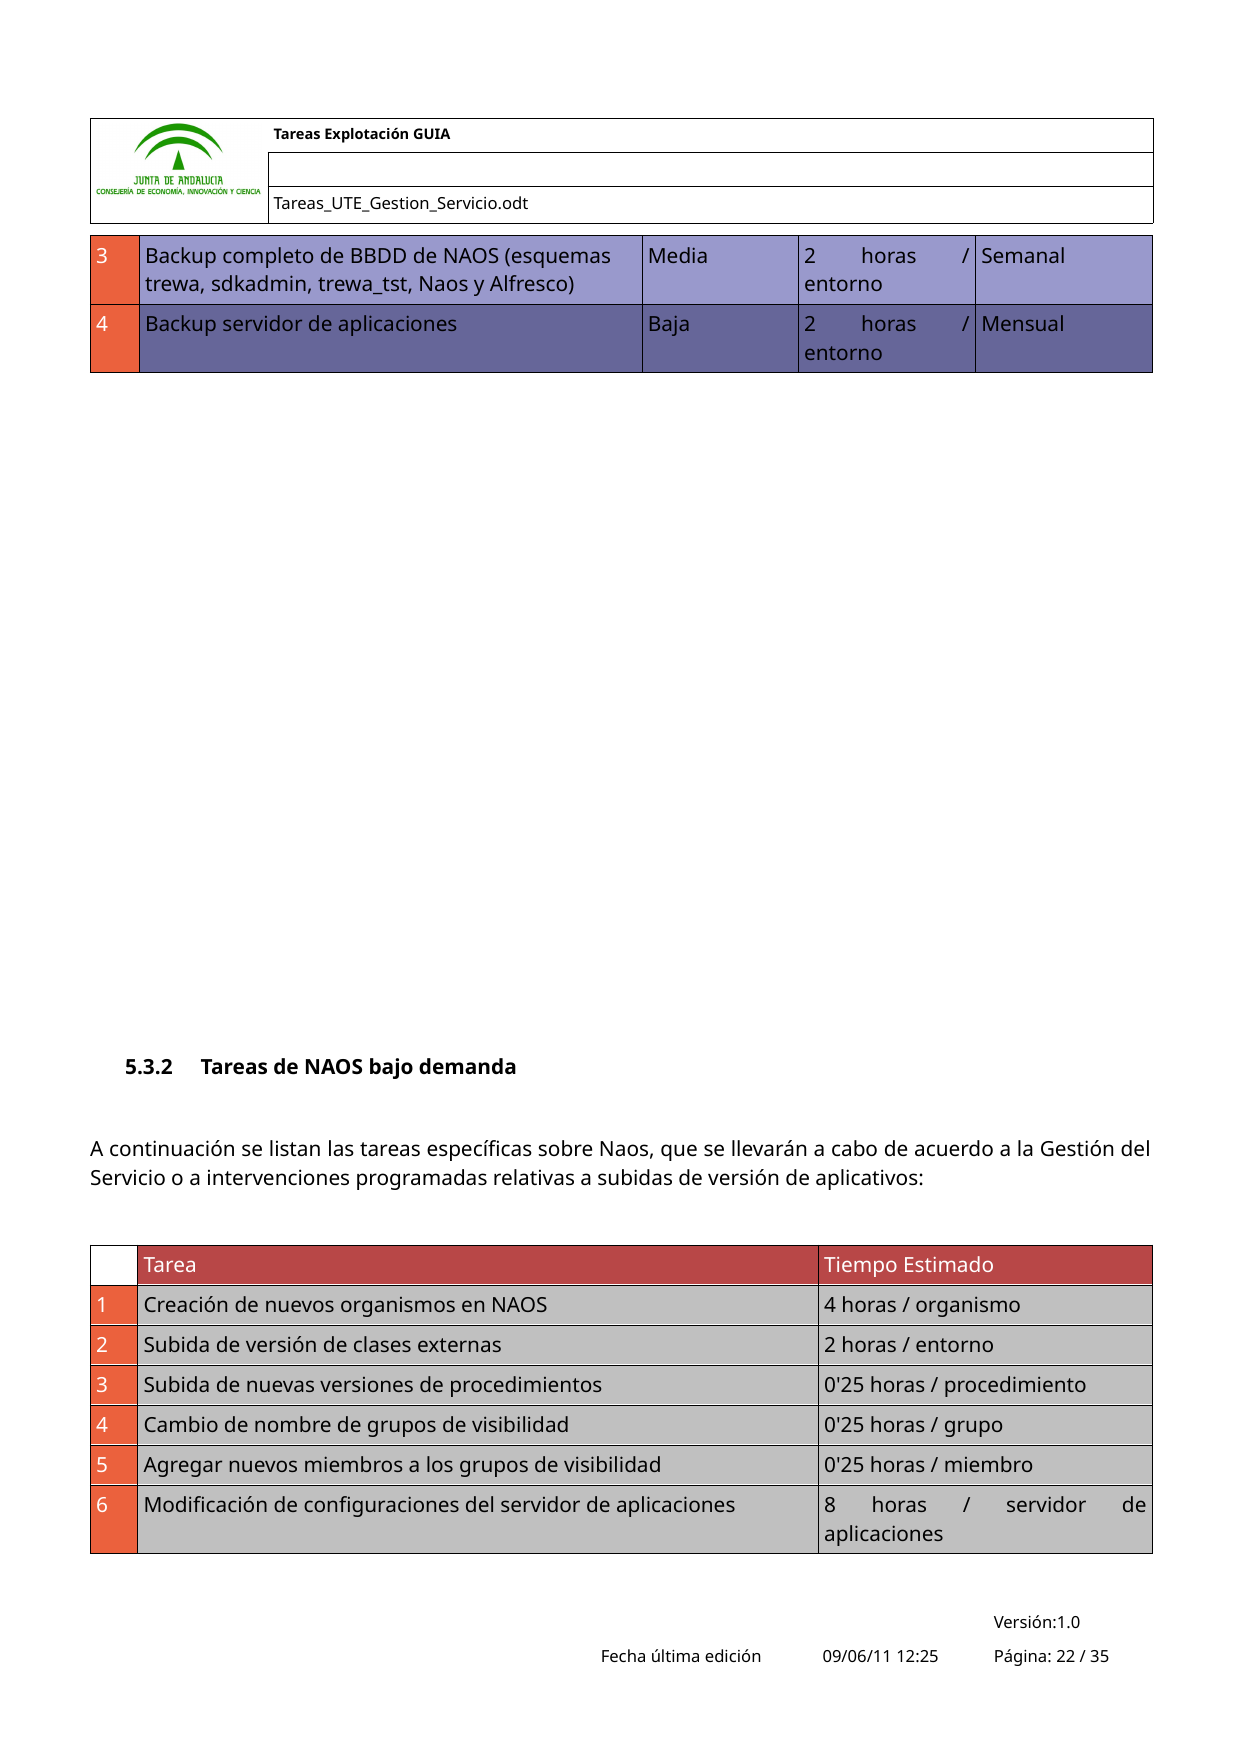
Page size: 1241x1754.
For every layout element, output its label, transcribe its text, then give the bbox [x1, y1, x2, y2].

table_cell Creación de nuevos organismos en NAOS [138, 1286, 818, 1324]
table_cell Backup servidor de aplicaciones [140, 305, 642, 372]
table_cell 4 [91, 1406, 137, 1444]
table_cell Semanal [976, 236, 1152, 304]
table_cell 0'25 horas / procedimiento [819, 1366, 1152, 1404]
table_cell Mensual [976, 305, 1152, 372]
table_cell Subida de versión de clases externas [138, 1326, 818, 1364]
table_header Tarea [138, 1246, 818, 1284]
table_cell Subida de nuevas versiones de procedimientos [138, 1366, 818, 1404]
table_cell Modificación de configuraciones del servidor de aplicaciones [138, 1486, 818, 1553]
table_header [91, 1246, 137, 1284]
picture [95, 123, 262, 198]
text A continuación se listan las tareas específicas sobre Naos, que se llevarán a cabo de acuerdo a la Gestión del Servicio o a intervenciones programadas relativas a subidas de versión de aplicativos: [90, 1134, 1152, 1191]
table_cell 8 horas / servidor de aplicaciones [819, 1486, 1152, 1553]
table_cell 0'25 horas / miembro [819, 1446, 1152, 1484]
table_cell 5 [91, 1446, 137, 1484]
table_cell 4 horas / organismo [819, 1286, 1152, 1324]
table_cell 2 horas / entorno [799, 305, 975, 372]
subtitle Tareas de NAOS bajo demanda [119, 1052, 1152, 1081]
table_cell 1 [91, 1286, 137, 1324]
table_cell Backup completo de BBDD de NAOS (esquemas trewa, sdkadmin, trewa_tst, Naos y Alfresco) [140, 236, 642, 304]
table_cell Media [643, 236, 798, 304]
table_cell 6 [91, 1486, 137, 1553]
table_cell 2 horas / entorno [819, 1326, 1152, 1364]
table_cell 0'25 horas / grupo [819, 1406, 1152, 1444]
table_cell Cambio de nombre de grupos de visibilidad [138, 1406, 818, 1444]
table_cell Agregar nuevos miembros a los grupos de visibilidad [138, 1446, 818, 1484]
table_cell 4 [91, 305, 139, 372]
table_cell Baja [643, 305, 798, 372]
table_cell 2 [91, 1326, 137, 1364]
table_header Tiempo Estimado [819, 1246, 1152, 1284]
table_cell 3 [91, 1366, 137, 1404]
table_cell 3 [91, 236, 139, 304]
table_cell 2 horas / entorno [799, 236, 975, 304]
